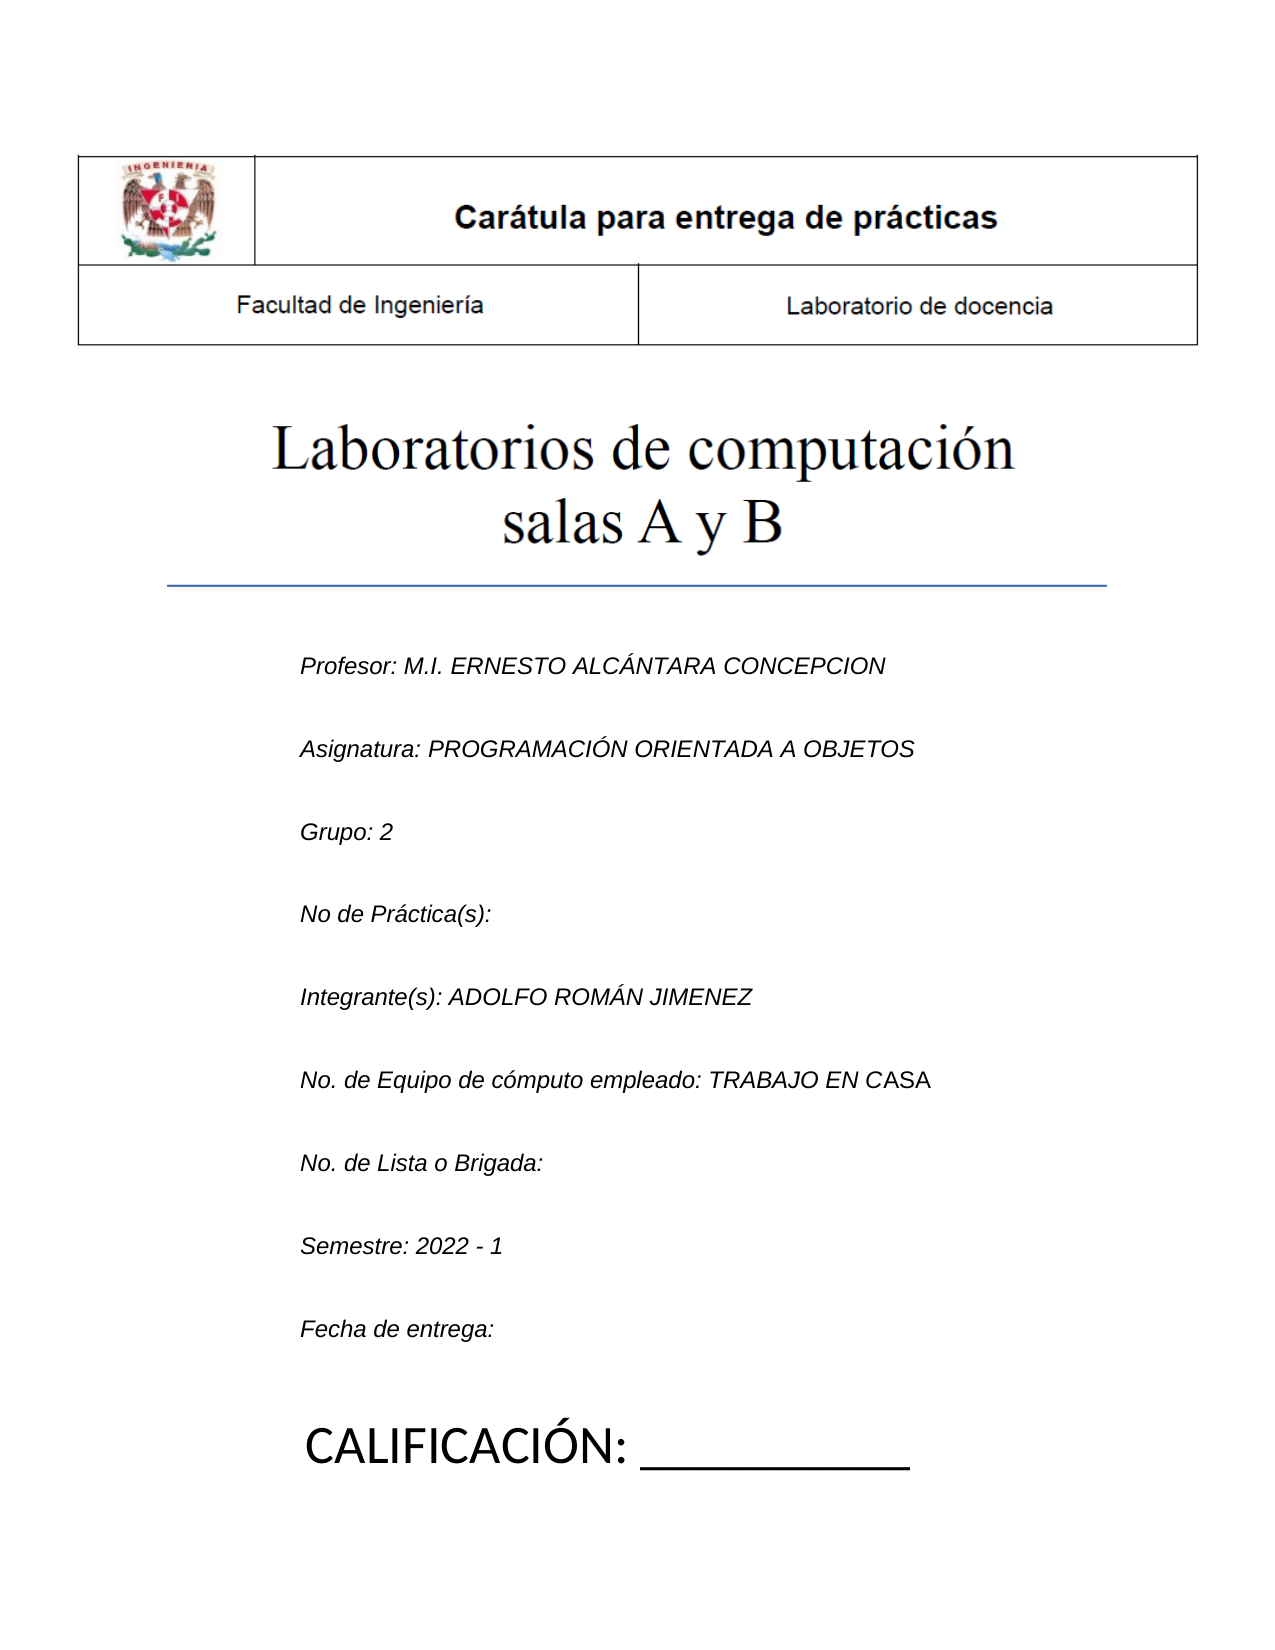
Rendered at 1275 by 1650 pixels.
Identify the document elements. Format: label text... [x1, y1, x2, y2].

text No. de Lista o Brigada: [300, 1149, 1125, 1176]
text Asignatura: PROGRAMACIÓN ORIENTADA A OBJETOS [300, 735, 1125, 762]
text Grupo: 2 [300, 818, 1125, 845]
text Semestre: 2022 - 1 [300, 1232, 1125, 1259]
text No. de Equipo de cómputo empleado: TRABAJO EN CASA [300, 1066, 1125, 1094]
text Profesor: M.I. ERNESTO ALCÁNTARA CONCEPCION [300, 652, 1125, 679]
text Fecha de entrega: [300, 1314, 1125, 1342]
text Integrante(s): ADOLFO ROMÁN JIMENEZ [300, 983, 1125, 1011]
text CALIFICACIÓN: __________ [300, 1411, 1125, 1477]
picture [150, 403, 1125, 605]
text No de Práctica(s): [300, 900, 1125, 928]
picture [72, 150, 1203, 355]
